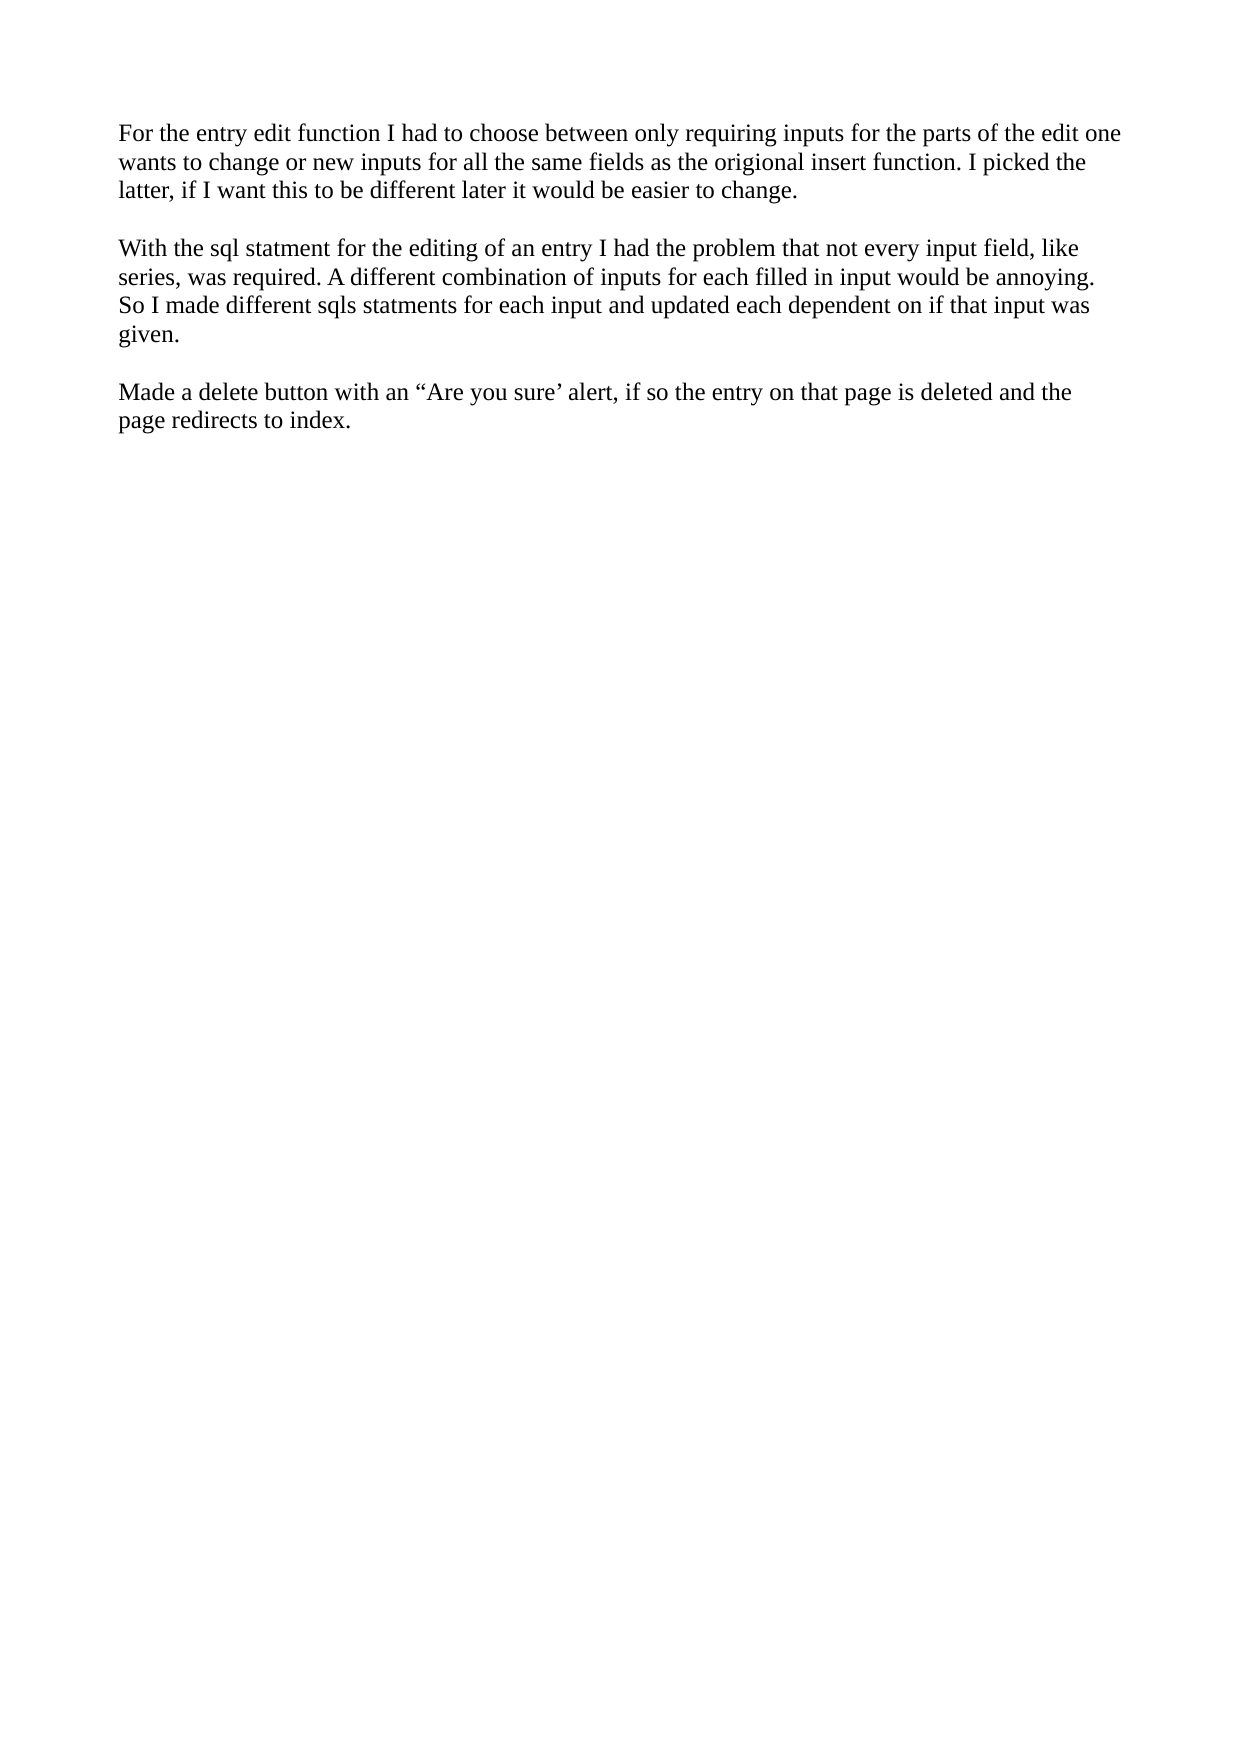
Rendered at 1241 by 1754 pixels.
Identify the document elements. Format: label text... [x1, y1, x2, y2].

text So I made different sqls statments for each input and updated each dependent on if that input was given. [118, 291, 1122, 348]
text For the entry edit function I had to choose between only requiring inputs for the parts of the edit one wants to change or new inputs for all the same fields as the origional insert function. I picked the latter, if I want this to be different later it would be easier to change. [118, 118, 1122, 204]
text Made a delete button with an “Are you sure’ alert, if so the entry on that page is deleted and the page redirects to index. [118, 377, 1122, 434]
text With the sql statment for the editing of an entry I had the problem that not every input field, like series, was required. A different combination of inputs for each filled in input would be annoying. [118, 233, 1122, 291]
